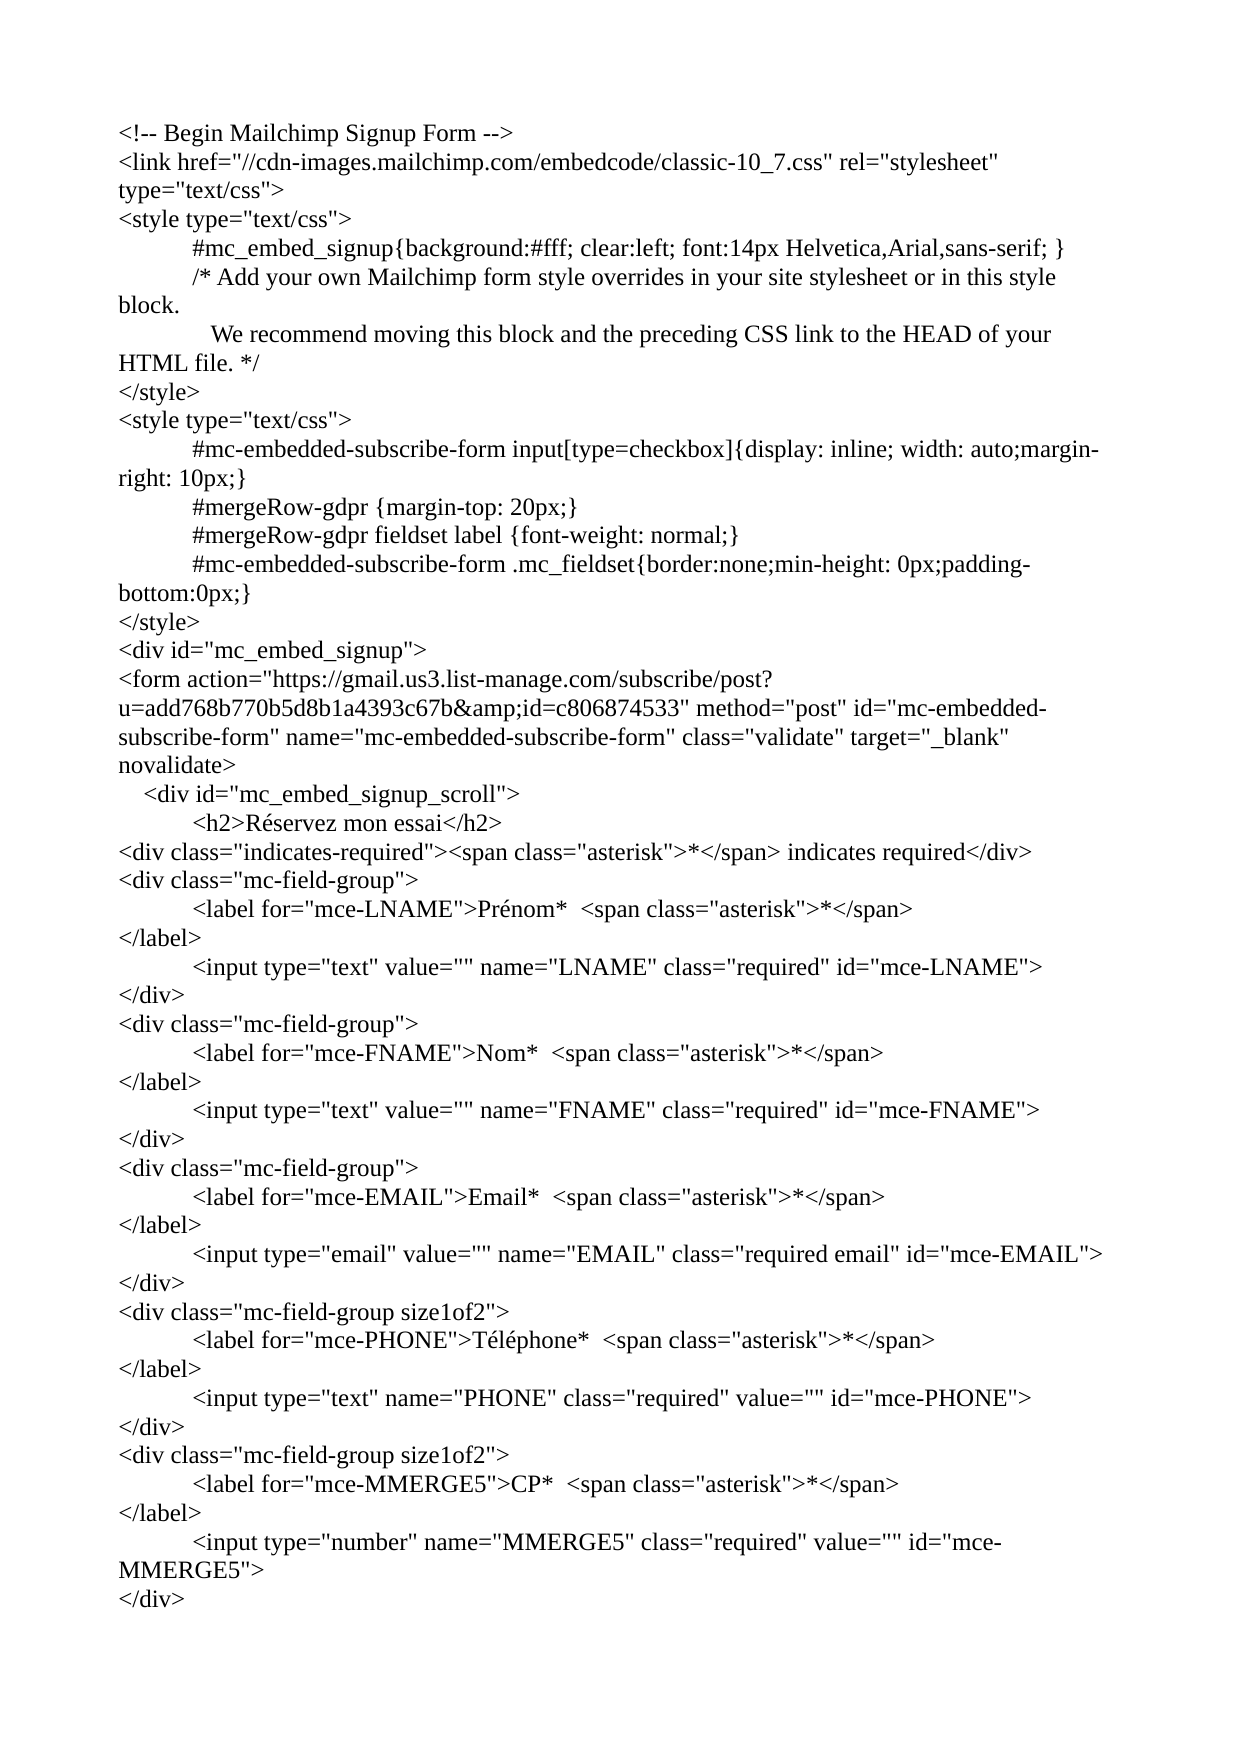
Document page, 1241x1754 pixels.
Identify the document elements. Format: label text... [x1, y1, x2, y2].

text </style> [118, 377, 1122, 406]
text </label> [118, 1067, 1122, 1096]
text </label> [118, 1498, 1122, 1527]
text #mc_embed_signup{background:#fff; clear:left; font:14px Helvetica,Arial,sans-serif; } [118, 233, 1122, 262]
text <div id="mc_embed_signup_scroll"> [118, 779, 1122, 808]
text <form action="https://gmail.us3.list-manage.com/subscribe/post?u=add768b770b5d8b1a4393c67b&amp;id=c806874533" method="post" id="mc-embedded-subscribe-form" name="mc-embedded-subscribe-form" class="validate" target="_blank" novalidate> [118, 664, 1122, 779]
text </div> [118, 1268, 1122, 1297]
text <link href="//cdn-images.mailchimp.com/embedcode/classic-10_7.css" rel="stylesheet" type="text/css"> [118, 147, 1122, 204]
text <input type="text" value="" name="LNAME" class="required" id="mce-LNAME"> [118, 952, 1122, 981]
text <input type="text" value="" name="FNAME" class="required" id="mce-FNAME"> [118, 1096, 1122, 1124]
text <div class="mc-field-group"> [118, 866, 1122, 894]
text <div class="mc-field-group size1of2"> [118, 1297, 1122, 1326]
text <label for="mce-PHONE">Téléphone* <span class="asterisk">*</span> [118, 1326, 1122, 1354]
text <label for="mce-EMAIL">Email* <span class="asterisk">*</span> [118, 1182, 1122, 1211]
text <h2>Réservez mon essai</h2> [118, 808, 1122, 837]
text </div> [118, 1584, 1122, 1613]
text We recommend moving this block and the preceding CSS link to the HEAD of your HTML file. */ [118, 319, 1122, 377]
text <div class="mc-field-group"> [118, 1009, 1122, 1038]
text <div id="mc_embed_signup"> [118, 636, 1122, 664]
text <label for="mce-LNAME">Prénom* <span class="asterisk">*</span> [118, 894, 1122, 923]
text </label> [118, 923, 1122, 952]
text </label> [118, 1211, 1122, 1239]
text <input type="email" value="" name="EMAIL" class="required email" id="mce-EMAIL"> [118, 1239, 1122, 1268]
text <label for="mce-MMERGE5">CP* <span class="asterisk">*</span> [118, 1469, 1122, 1498]
text <input type="number" name="MMERGE5" class="required" value="" id="mce-MMERGE5"> [118, 1527, 1122, 1584]
text #mergeRow-gdpr fieldset label {font-weight: normal;} [118, 521, 1122, 549]
text </div> [118, 1412, 1122, 1441]
text #mc-embedded-subscribe-form input[type=checkbox]{display: inline; width: auto;margin-right: 10px;} [118, 434, 1122, 492]
text #mc-embedded-subscribe-form .mc_fieldset{border:none;min-height: 0px;padding-bottom:0px;} [118, 549, 1122, 607]
text </label> [118, 1354, 1122, 1383]
text </style> [118, 607, 1122, 636]
text </div> [118, 981, 1122, 1009]
text <div class="mc-field-group size1of2"> [118, 1441, 1122, 1469]
text #mergeRow-gdpr {margin-top: 20px;} [118, 492, 1122, 521]
text <style type="text/css"> [118, 406, 1122, 434]
text <div class="indicates-required"><span class="asterisk">*</span> indicates required</div> [118, 837, 1122, 866]
text <style type="text/css"> [118, 204, 1122, 233]
text <input type="text" name="PHONE" class="required" value="" id="mce-PHONE"> [118, 1383, 1122, 1412]
text <div class="mc-field-group"> [118, 1153, 1122, 1182]
text /* Add your own Mailchimp form style overrides in your site stylesheet or in this style block. [118, 262, 1122, 319]
text <!-- Begin Mailchimp Signup Form --> [118, 118, 1122, 147]
text <label for="mce-FNAME">Nom* <span class="asterisk">*</span> [118, 1038, 1122, 1067]
text </div> [118, 1124, 1122, 1153]
